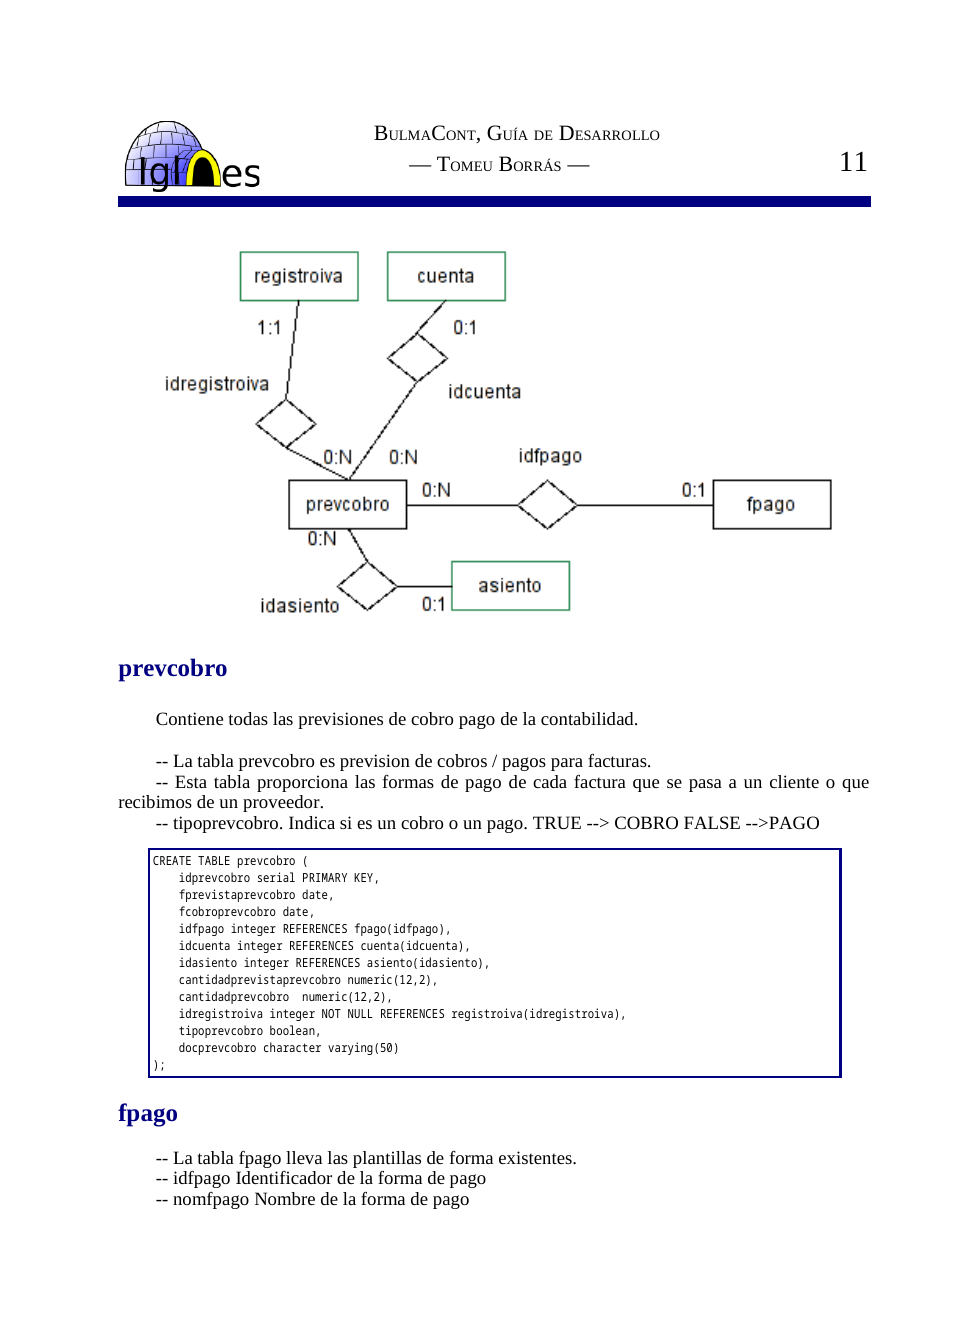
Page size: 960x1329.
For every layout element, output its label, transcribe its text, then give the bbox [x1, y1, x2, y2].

text idasiento integer REFERENCES asiento(idasiento), [150, 949, 839, 966]
text docprevcobro character varying(50) [150, 1034, 839, 1051]
text tipoprevcobro boolean, [150, 1017, 839, 1034]
text idprevcobro serial PRIMARY KEY, [150, 864, 839, 881]
text -- La tabla fpago lleva las plantillas de forma existentes. [118, 1147, 871, 1168]
text -- La tabla prevcobro es prevision de cobros / pagos para facturas. [118, 751, 871, 771]
text fprevistaprevcobro date, [150, 881, 839, 898]
text idfpago integer REFERENCES fpago(idfpago), [150, 915, 839, 932]
text ); [150, 1051, 839, 1076]
text -- tipoprevcobro. Indica si es un cobro o un pago. TRUE --> COBRO FALSE -->PAGO [118, 813, 871, 833]
text fcobroprevcobro date, [150, 898, 839, 915]
text fpago [118, 1099, 871, 1127]
text Contiene todas las previsiones de cobro pago de la contabilidad. [118, 709, 871, 730]
text CREATE TABLE prevcobro ( [150, 850, 839, 864]
text -- Esta tabla proporciona las formas de pago de cada factura que se pasa a un cliente o que recibimos de un proveedor. [118, 771, 871, 813]
picture [124, 121, 260, 192]
text cantidadprevistaprevcobro numeric(12,2), [150, 966, 839, 983]
text prevcobro [118, 654, 871, 681]
text -- nomfpago Nombre de la forma de pago [118, 1189, 871, 1209]
picture [143, 236, 846, 633]
text idcuenta integer REFERENCES cuenta(idcuenta), [150, 932, 839, 949]
text -- idfpago Identificador de la forma de pago [118, 1168, 871, 1189]
text idregistroiva integer NOT NULL REFERENCES registroiva(idregistroiva), [150, 1000, 839, 1017]
text cantidadprevcobro numeric(12,2), [150, 983, 839, 1000]
